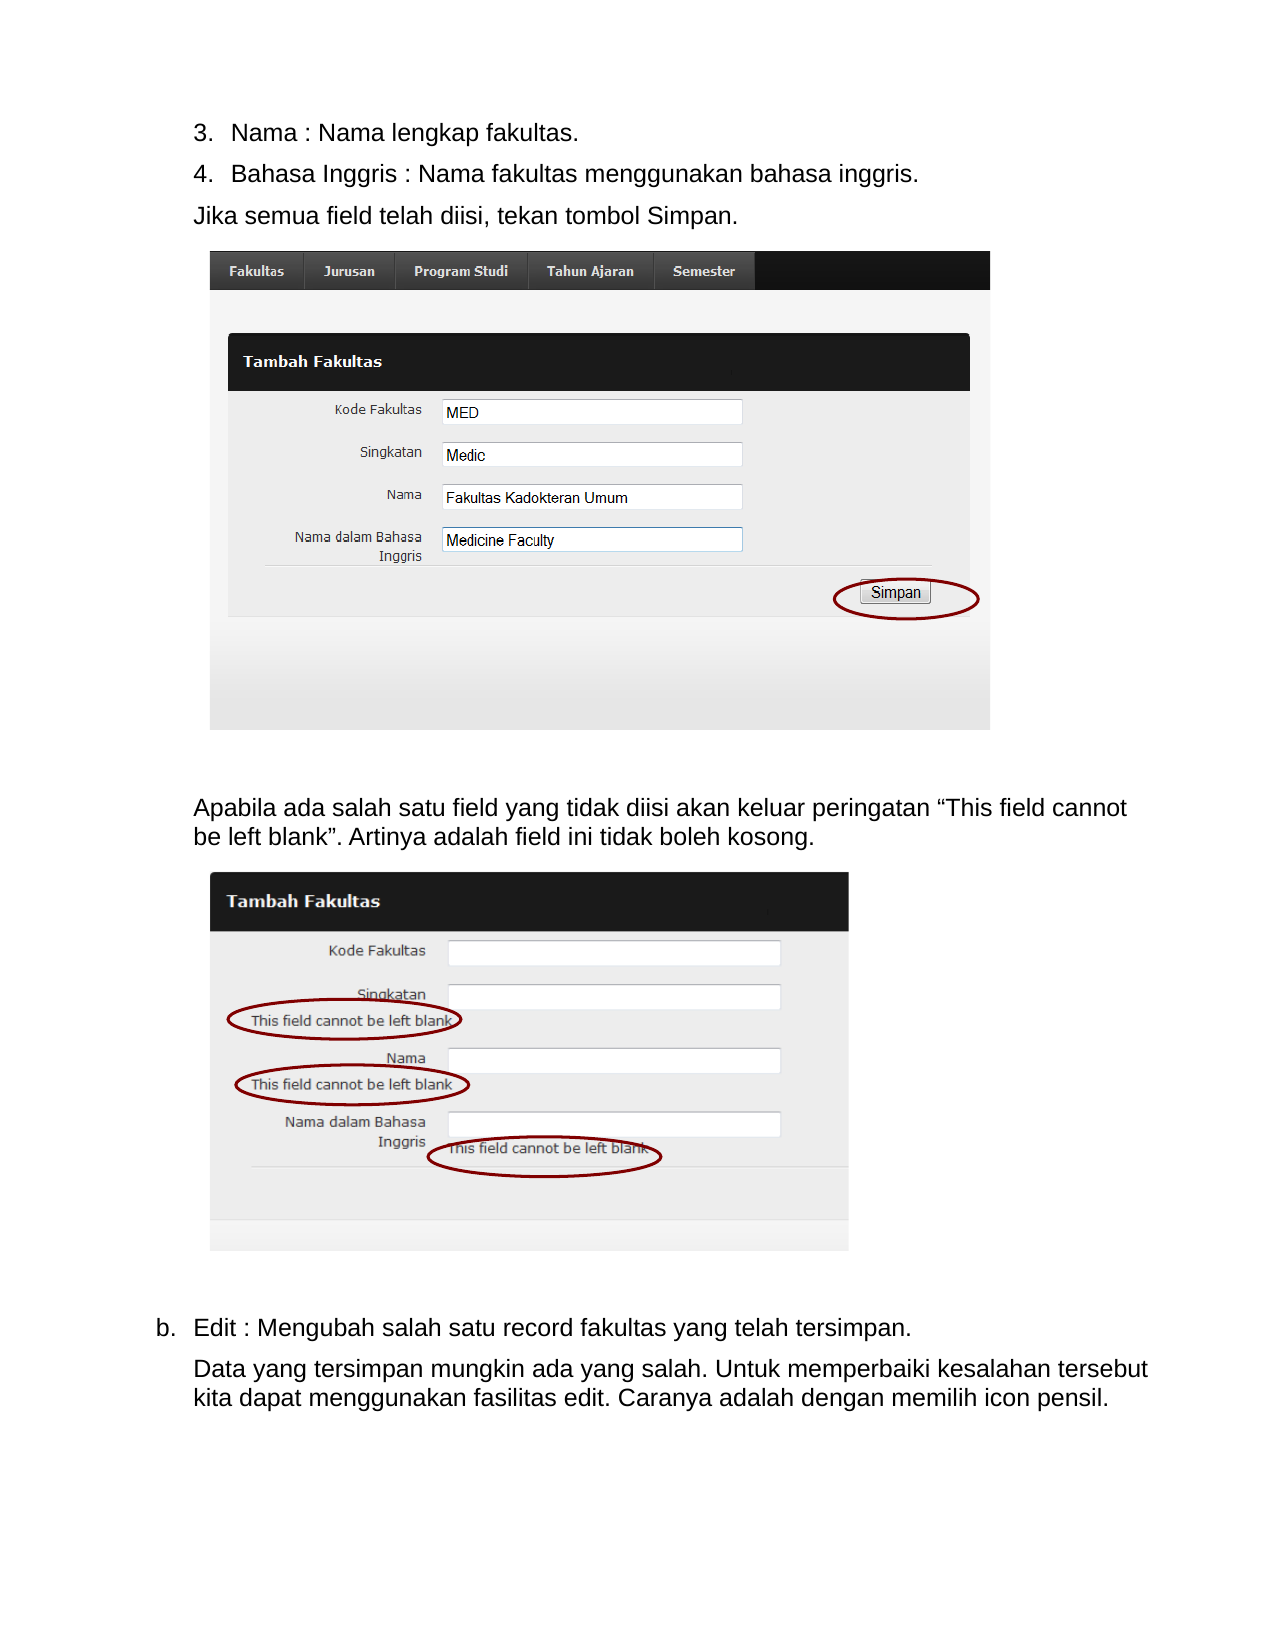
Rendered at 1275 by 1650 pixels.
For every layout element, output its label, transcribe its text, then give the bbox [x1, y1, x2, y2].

text Apabila ada salah satu field yang tidak diisi akan keluar peringatan “This field cannot be left blank”. Artinya adalah field ini tidak boleh kosong. [193, 793, 1157, 850]
list Bahasa Inggris : Nama fakultas menggunakan bahasa inggris. [193, 159, 1157, 188]
list Edit : Mengubah salah satu record fakultas yang telah tersimpan. [156, 1313, 1157, 1342]
text Data yang tersimpan mungkin ada yang salah. Untuk memperbaiki kesalahan tersebut kita dapat menggunakan fasilitas edit. Caranya adalah dengan memilih icon pensil. [193, 1354, 1157, 1412]
list Nama : Nama lengkap fakultas. [193, 118, 1157, 147]
picture [209, 871, 849, 1251]
picture [209, 251, 991, 730]
text Jika semua field telah diisi, tekan tombol Simpan. [193, 201, 1157, 229]
